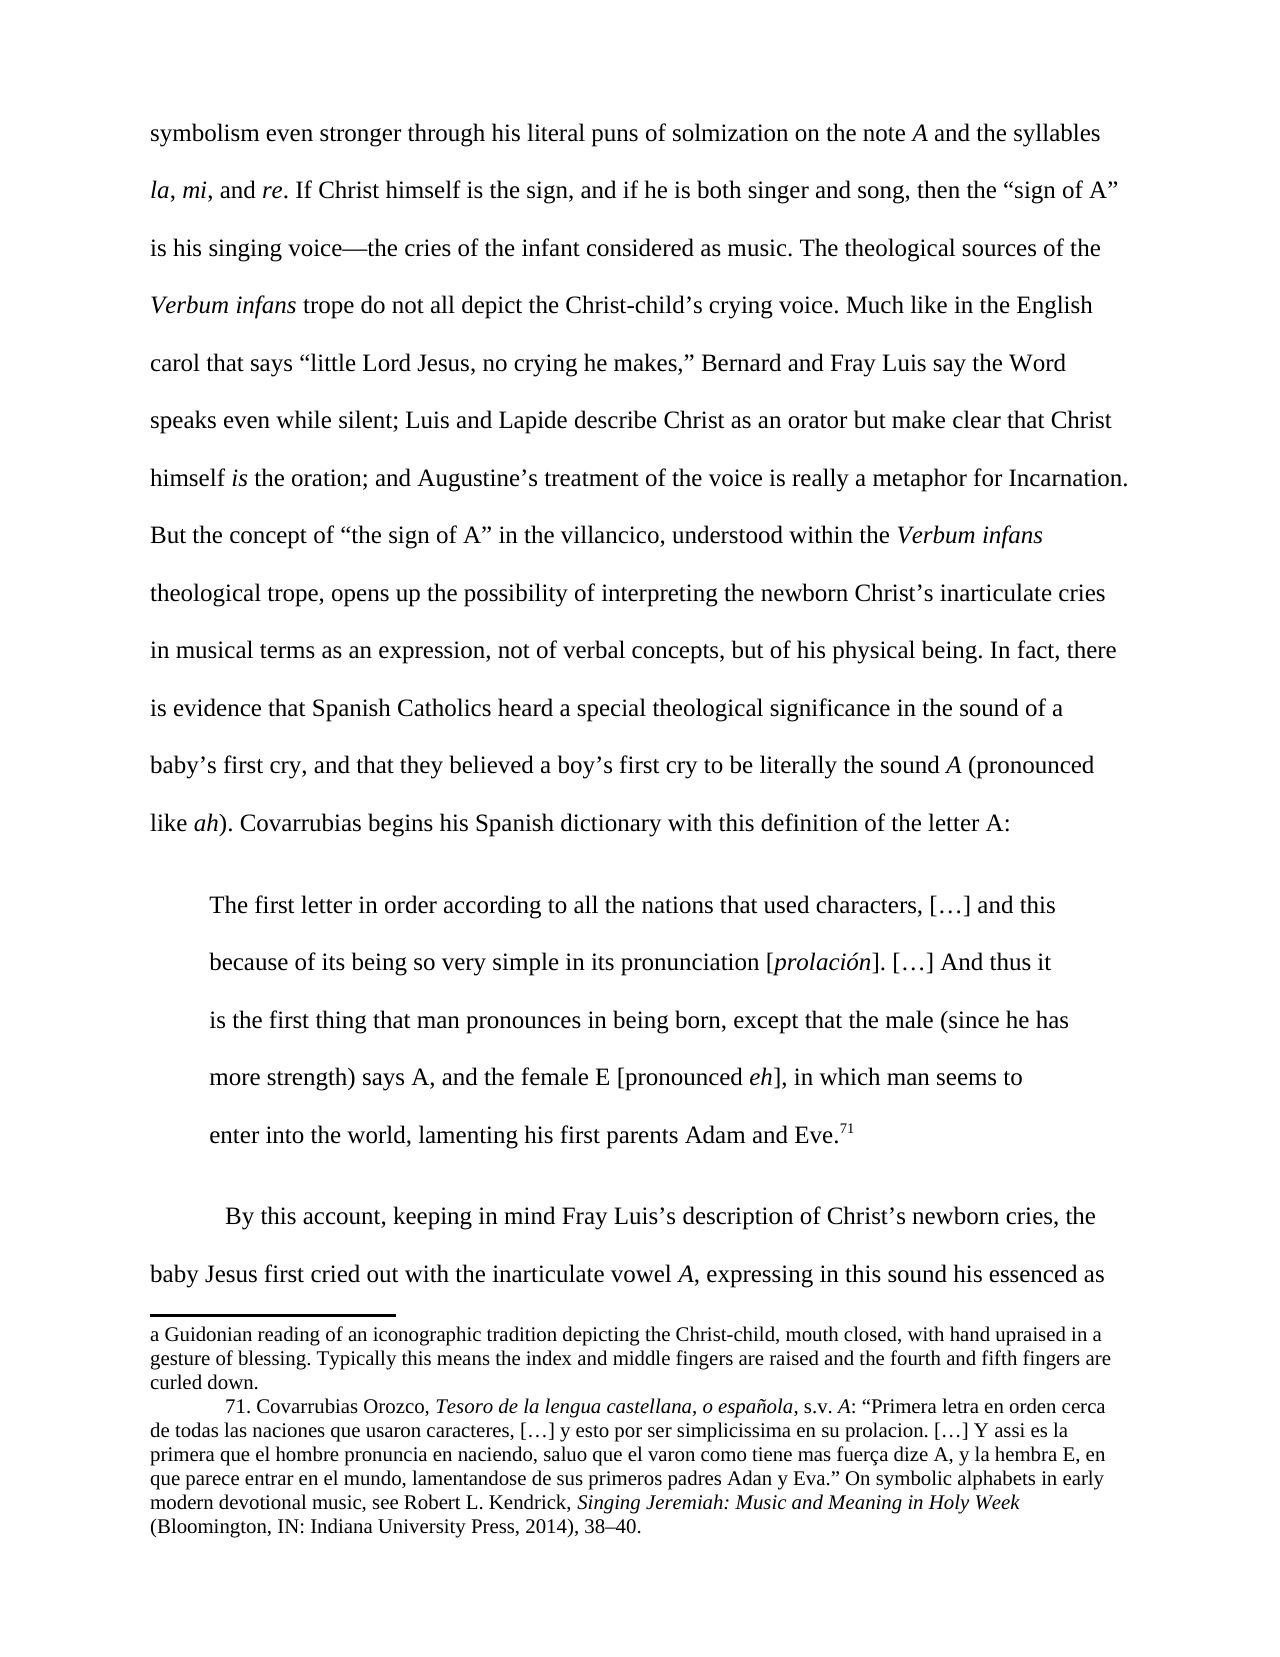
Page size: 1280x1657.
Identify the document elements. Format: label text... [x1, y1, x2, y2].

text Covarrubias Orozco, Tesoro de la lengua castellana, o española, s.v. A: “Primera letra en orden cerca de todas las naciones que usaron caracteres, […] y esto por ser simplicissima en su prolacion. […] Y assi es la primera que el hombre pronuncia en naciendo, saluo que el varon como tiene mas fuerça dize A, y la hembra E, en que parece entrar en el mundo, lamentandose de sus primeros padres Adan y Eva.” On symbolic alphabets in early modern devotional music, see Robert L. Kendrick, Singing Jeremiah: Music and Meaning in Holy Week (Bloomington, IN: Indiana University Press, 2014), 38–40. [150, 1394, 1130, 1538]
text The first letter in order according to all the nations that used characters, […] and this because of its being so very simple in its pronunciation [prolación]. […] And thus it is the first thing that man pronounces in being born, except that the male (since he has more strength) says A, and the female E [pronounced eh], in which man seems to enter into the world, lamenting his first parents Adam and Eve. [209, 890, 1071, 1148]
text a Guidonian reading of an iconographic tradition depicting the Christ-child, mouth closed, with hand upraised in a gesture of blessing. Typically this means the index and middle fingers are raised and the fourth and fifth fingers are curled down. [150, 1322, 1130, 1394]
text By this account, keeping in mind Fray Luis’s description of Christ’s newborn cries, the baby Jesus first cried out with the inarticulate vowel A, expressing in this sound his essenced as [150, 1201, 1130, 1288]
text symbolism even stronger through his literal puns of solmization on the note A and the syllables la, mi, and re. If Christ himself is the sign, and if he is both singer and song, then the “sign of A” is his singing voice—the cries of the infant considered as music. The theological sources of the Verbum infans trope do not all depict the Christ-child’s crying voice. Much like in the English carol that says “little Lord Jesus, no crying he makes,” Bernard and Fray Luis say the Word speaks even while silent; Luis and Lapide describe Christ as an orator but make clear that Christ himself is the oration; and Augustine’s treatment of the voice is really a metaphor for Incarnation. But the concept of “the sign of A” in the villancico, understood within the Verbum infans theological trope, opens up the possibility of interpreting the newborn Christ’s inarticulate cries in musical terms as an expression, not of verbal concepts, but of his physical being. In fact, there is evidence that Spanish Catholics heard a special theological significance in the sound of a baby’s first cry, and that they believed a boy’s first cry to be literally the sound A (pronounced like ah). Covarrubias begins his Spanish dictionary with this definition of the letter A: [150, 118, 1130, 837]
